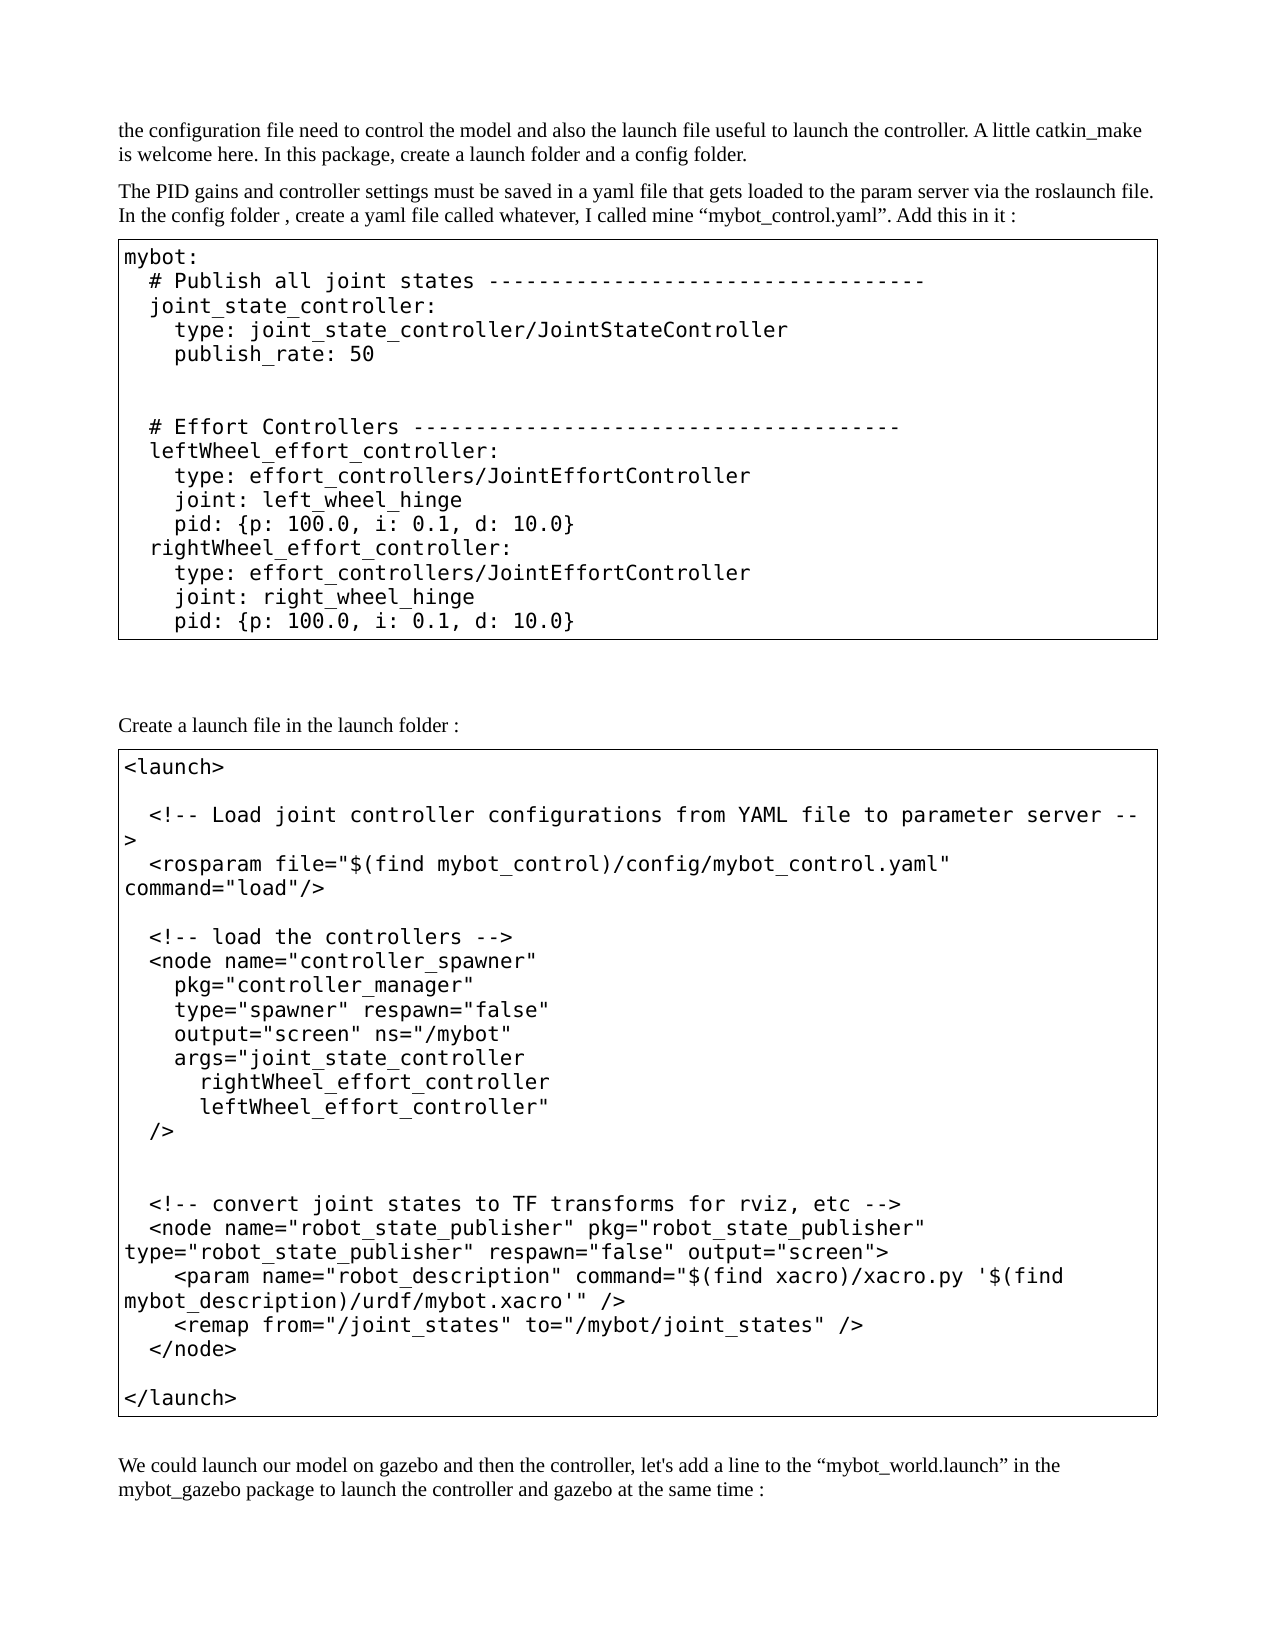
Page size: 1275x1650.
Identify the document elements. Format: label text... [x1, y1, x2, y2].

text The PID gains and controller settings must be saved in a yaml file that gets loaded to the param server via the roslaunch file. In the config folder , create a yaml file called whatever, I called mine “mybot_control.yaml”. Add this in it : [118, 179, 1157, 227]
table_header mybot: # Publish all joint states ----------------------------------- joint_state_controller: type: joint_state_controller/JointStateController publish_rate: 50 # Effort Controllers --------------------------------------- leftWheel_effort_controller: type: effort_controllers/JointEffortController joint: left_wheel_hinge pid: {p: 100.0, i: 0.1, d: 10.0} rightWheel_effort_controller: type: effort_controllers/JointEffortController joint: right_wheel_hinge pid: {p: 100.0, i: 0.1, d: 10.0} [119, 240, 1157, 639]
text We could launch our model on gazebo and then the controller, let's add a line to the “mybot_world.launch” in the mybot_gazebo package to launch the controller and gazebo at the same time : [118, 1453, 1157, 1501]
table_header <launch> <!-- Load joint controller configurations from YAML file to parameter server --> <rosparam file="$(find mybot_control)/config/mybot_control.yaml" command="load"/> <!-- load the controllers --> <node name="controller_spawner" pkg="controller_manager" type="spawner" respawn="false" output="screen" ns="/mybot" args="joint_state_controller rightWheel_effort_controller leftWheel_effort_controller" /> <!-- convert joint states to TF transforms for rviz, etc --> <node name="robot_state_publisher" pkg="robot_state_publisher" type="robot_state_publisher" respawn="false" output="screen"> <param name="robot_description" command="$(find xacro)/xacro.py '$(find mybot_description)/urdf/mybot.xacro'" /> <remap from="/joint_states" to="/mybot/joint_states" /> </node> </launch> [119, 750, 1157, 1416]
text Create a launch file in the launch folder : [118, 712, 1157, 737]
text the configuration file need to control the model and also the launch file useful to launch the controller. A little catkin_make is welcome here. In this package, create a launch folder and a config folder. [118, 118, 1157, 166]
